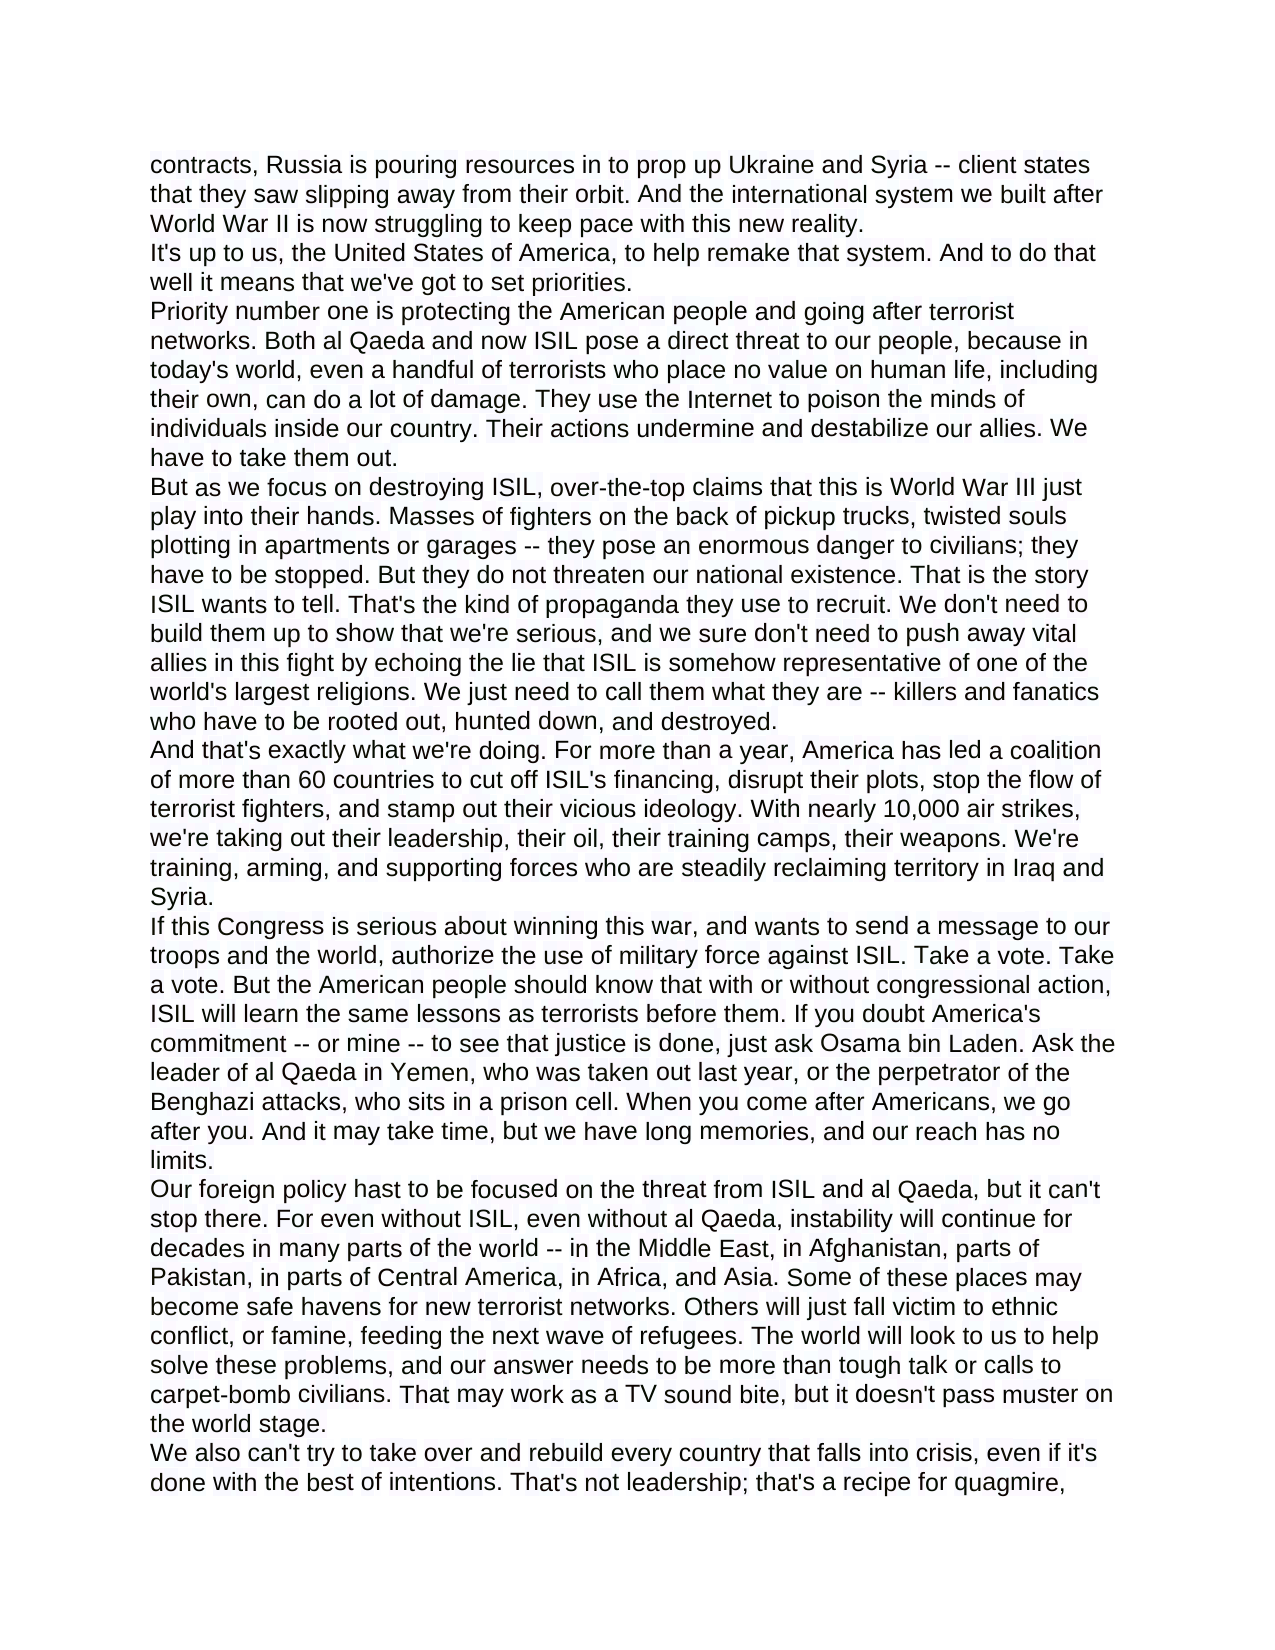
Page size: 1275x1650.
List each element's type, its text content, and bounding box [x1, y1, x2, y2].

text It's up to us, the United States of America, to help remake that system. And to do that well it means that we've got to set priorities. [503, 238, 559, 296]
text The Middle East is going through a transformation that will play out for a generation, rooted in conflicts that date back millennia. Economic headwinds are blowing in from a Chinese economy that is in significant transition. Even as their economy severely contracts, Russia is pouring resources in to prop up Ukraine and Syria -- client states that they saw slipping away from their orbit. And the international system we built after World War II is now struggling to keep pace with this new reality. [150, 150, 1125, 238]
text We also can't try to take over and rebuild every country that falls into crisis, even if it's done with the best of intentions. That's not leadership; that's a recipe for quagmire, spilling American blood and treasure that ultimately will weaken us. It's the lesson of Vietnam; it's the lesson of Iraq -- and we should have learned it by now. [539, 1438, 679, 1496]
text And that's exactly what we're doing. For more than a year, America has led a coalition of more than 60 countries to cut off ISIL's financing, disrupt their plots, stop the flow of terrorist fighters, and stamp out their vicious ideology. With nearly 10,000 air strikes, we're taking out their leadership, their oil, their training camps, their weapons. We're training, arming, and supporting forces who are steadily reclaiming territory in Iraq and Syria. [150, 735, 1125, 911]
text Priority number one is protecting the American people and going after terrorist networks. Both al Qaeda and now ISIL pose a direct threat to our people, because in today's world, even a handful of terrorists who place no value on human life, including their own, can do a lot of damage. They use the Internet to poison the minds of individuals inside our country. Their actions undermine and destabilize our allies. We have to take them out. [150, 296, 1125, 472]
text But as we focus on destroying ISIL, over-the-top claims that this is World War III just play into their hands. Masses of fighters on the back of pickup trucks, twisted souls plotting in apartments or garages -- they pose an enormous danger to civilians; they have to be stopped. But they do not threaten our national existence. That is the story ISIL wants to tell. That's the kind of propaganda they use to recruit. We don't need to build them up to show that we're serious, and we sure don't need to push away vital allies in this fight by echoing the lie that ISIL is somehow representative of one of the world's largest religions. We just need to call them what they are -- killers and fanatics who have to be rooted out, hunted down, and destroyed. [775, 472, 1125, 735]
text It's up to us, the United States of America, to help remake that system. And to do that well it means that we've got to set priorities. [323, 238, 387, 296]
text If this Congress is serious about winning this war, and wants to send a message to our troops and the world, authorize the use of military force against ISIL. Take a vote. Take a vote. But the American people should know that with or without congressional action, ISIL will learn the same lessons as terrorists before them. If you doubt America's commitment -- or mine -- to see that justice is done, just ask Osama bin Laden. Ask the leader of al Qaeda in Yemen, who was taken out last year, or the perpetrator of the Benghazi attacks, who sits in a prison cell. When you come after Americans, we go after you. And it may take time, but we have long memories, and our reach has no limits. [150, 911, 1125, 1174]
text It's up to us, the United States of America, to help remake that system. And to do that well it means that we've got to set priorities. [599, 238, 1125, 296]
text Our foreign policy hast to be focused on the threat from ISIL and al Qaeda, but it can't stop there. For even without ISIL, even without al Qaeda, instability will continue for decades in many parts of the world -- in the Middle East, in Afghanistan, parts of Pakistan, in parts of Central America, in Africa, and Asia. Some of these places may become safe havens for new terrorist networks. Others will just fall victim to ethnic conflict, or famine, feeding the next wave of refugees. The world will look to us to help solve these problems, and our answer needs to be more than tough talk or calls to carpet-bomb civilians. That may work as a TV sound bite, but it doesn't pass muster on the world stage. [150, 1174, 1125, 1438]
